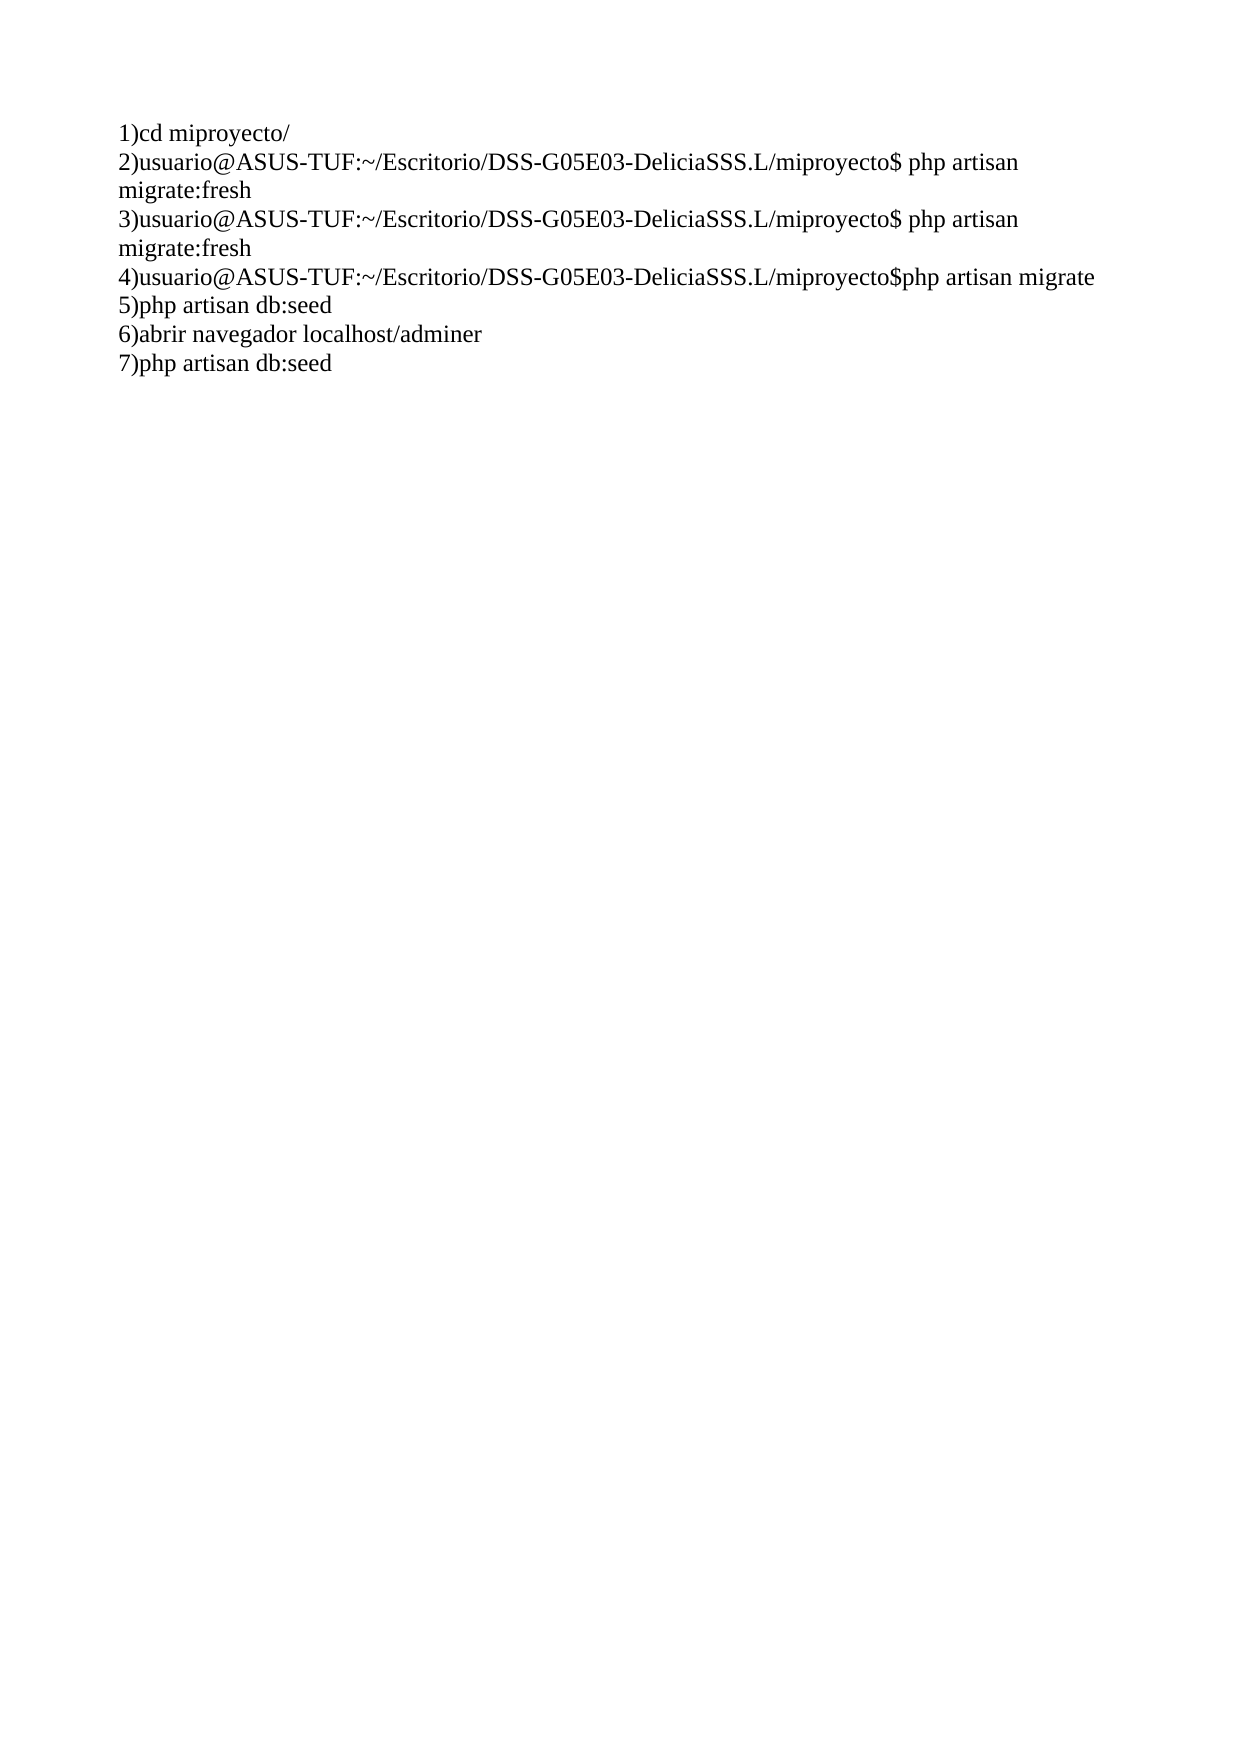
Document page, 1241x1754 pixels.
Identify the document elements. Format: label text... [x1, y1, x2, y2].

text 7)php artisan db:seed [118, 348, 1122, 377]
text 2)usuario@ASUS-TUF:~/Escritorio/DSS-G05E03-DeliciaSSS.L/miproyecto$ php artisan migrate:fresh [118, 147, 1122, 204]
text 3)usuario@ASUS-TUF:~/Escritorio/DSS-G05E03-DeliciaSSS.L/miproyecto$ php artisan migrate:fresh [118, 204, 1122, 262]
text 4)usuario@ASUS-TUF:~/Escritorio/DSS-G05E03-DeliciaSSS.L/miproyecto$php artisan migrate [118, 262, 1122, 291]
text 6)abrir navegador localhost/adminer [118, 319, 1122, 348]
text 5)php artisan db:seed [118, 291, 1122, 319]
text 1)cd miproyecto/ [118, 118, 1122, 147]
